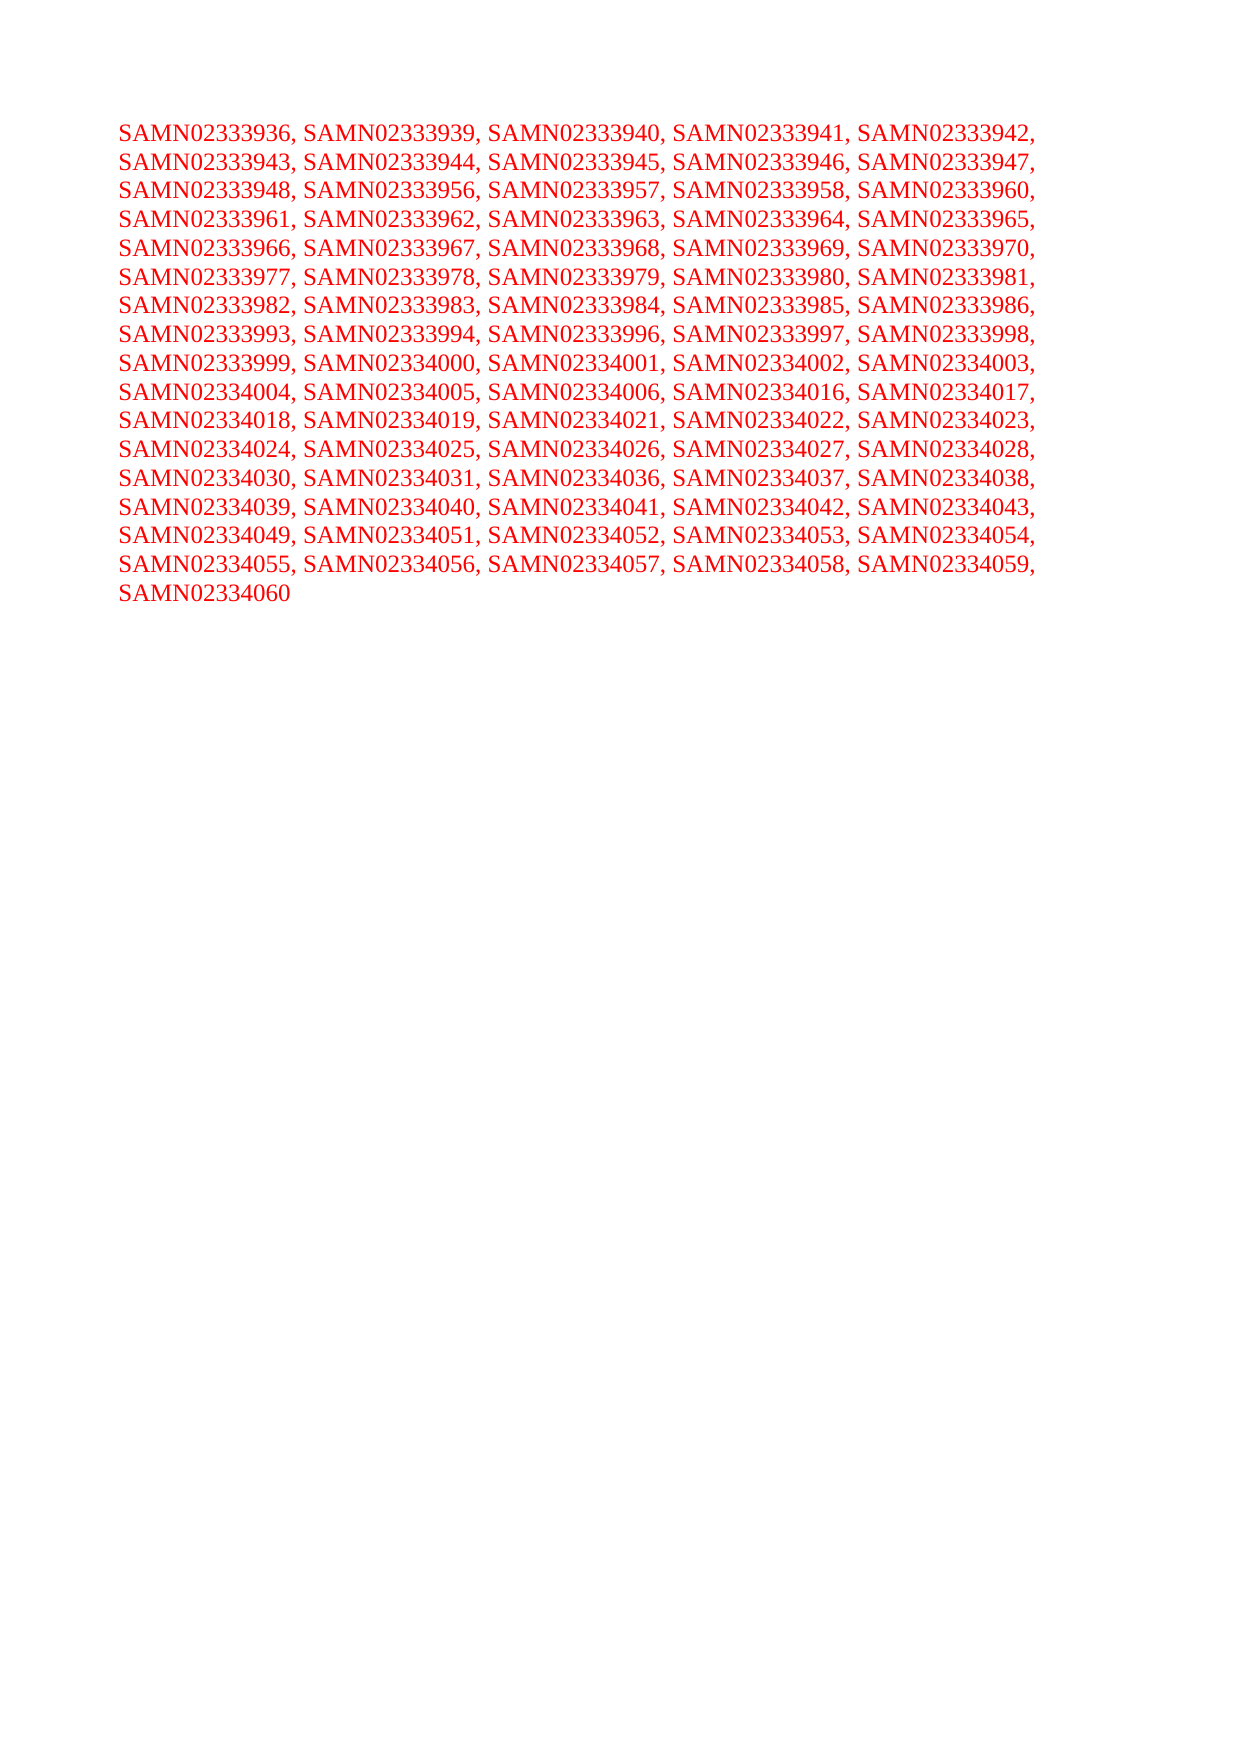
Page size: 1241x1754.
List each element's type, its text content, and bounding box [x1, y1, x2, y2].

text SAMN02334060 [118, 578, 1122, 607]
text SAMN02333982, SAMN02333983, SAMN02333984, SAMN02333985, SAMN02333986, [118, 291, 1122, 319]
text SAMN02334030, SAMN02334031, SAMN02334036, SAMN02334037, SAMN02334038, [118, 463, 1122, 492]
text SAMN02333961, SAMN02333962, SAMN02333963, SAMN02333964, SAMN02333965, [118, 204, 1122, 233]
text SAMN02333936, SAMN02333939, SAMN02333940, SAMN02333941, SAMN02333942, [118, 118, 1122, 147]
text SAMN02333977, SAMN02333978, SAMN02333979, SAMN02333980, SAMN02333981, [118, 262, 1122, 291]
text SAMN02333999, SAMN02334000, SAMN02334001, SAMN02334002, SAMN02334003, [118, 348, 1122, 377]
text SAMN02334018, SAMN02334019, SAMN02334021, SAMN02334022, SAMN02334023, [118, 406, 1122, 434]
text SAMN02333966, SAMN02333967, SAMN02333968, SAMN02333969, SAMN02333970, [118, 233, 1122, 262]
text SAMN02334055, SAMN02334056, SAMN02334057, SAMN02334058, SAMN02334059, [118, 549, 1122, 578]
text SAMN02334004, SAMN02334005, SAMN02334006, SAMN02334016, SAMN02334017, [118, 377, 1122, 406]
text SAMN02333993, SAMN02333994, SAMN02333996, SAMN02333997, SAMN02333998, [118, 319, 1122, 348]
text SAMN02334039, SAMN02334040, SAMN02334041, SAMN02334042, SAMN02334043, [118, 492, 1122, 521]
text SAMN02333943, SAMN02333944, SAMN02333945, SAMN02333946, SAMN02333947, [118, 147, 1122, 176]
text SAMN02334024, SAMN02334025, SAMN02334026, SAMN02334027, SAMN02334028, [118, 434, 1122, 463]
text SAMN02333948, SAMN02333956, SAMN02333957, SAMN02333958, SAMN02333960, [118, 176, 1122, 204]
text SAMN02334049, SAMN02334051, SAMN02334052, SAMN02334053, SAMN02334054, [118, 521, 1122, 549]
